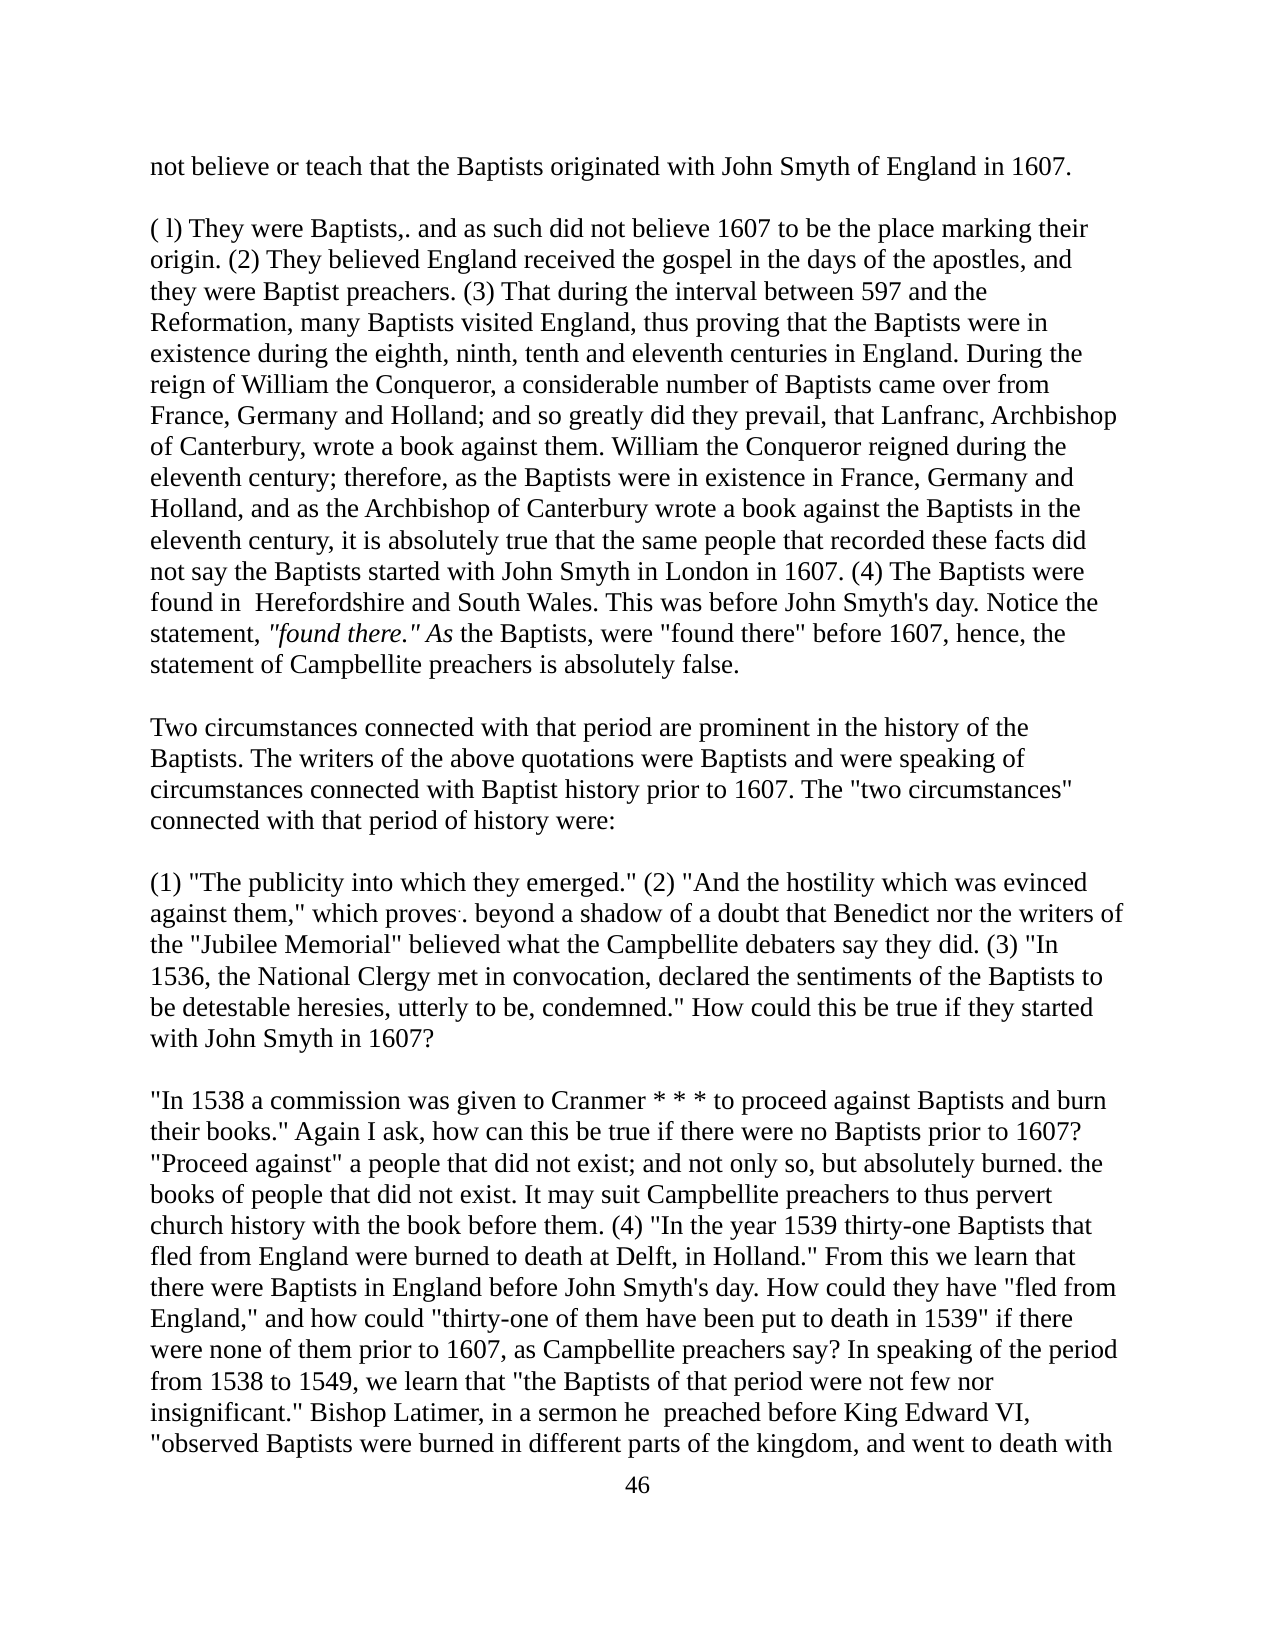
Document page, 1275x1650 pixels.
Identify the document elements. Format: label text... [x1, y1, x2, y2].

text ( l) They were Baptists,. and as such did not believe 1607 to be the place marking their origin. (2) They believed England received the gospel in the days of the apostles, and they were Baptist preachers. (3) That during the interval between 597 and the Reformation, many Baptists visited England, thus proving that the Baptists were in existence during the eighth, ninth, tenth and eleventh centuries in England. During the reign of William the Conqueror, a considerable number of Baptists came over from France, Germany and Holland; and so greatly did they prevail, that Lanfranc, Archbishop of Canterbury, wrote a book against them. William the Conqueror reigned during the eleventh century; therefore, as the Baptists were in existence in France, Germany and Holland, and as the Archbishop of Canterbury wrote a book against the Baptists in the eleventh century, it is absolutely true that the same people that recorded these facts did not say the Baptists started with John Smyth in London in 1607. (4) The Baptists were found in Herefordshire and South Wales. This was before John Smyth's day. Notice the statement, "found there." As the Baptists, were "found there" before 1607, hence, the statement of Campbellite preachers is absolutely false. [150, 212, 1125, 679]
text "In 1538 a commission was given to Cranmer * * * to proceed against Baptists and burn their books." Again I ask, how can this be true if there were no Baptists prior to 1607? "Proceed against" a people that did not exist; and not only so, but absolutely burned. the books of people that did not exist. It may suit Campbellite preachers to thus pervert church history with the book before them. (4) "In the year 1539 thirty-one Baptists that fled from England were burned to death at Delft, in Holland." From this we learn that there were Baptists in England before John Smyth's day. How could they have "fled from England," and how could "thirty-one of them have been put to death in 1539" if there were none of them prior to 1607, as Campbellite preachers say? In speaking of the period from 1538 to 1549, we learn that "the Baptists of that period were not few nor insignificant." Bishop Latimer, in a sermon he preached before King Edward VI, "observed Baptists were burned in different parts of the kingdom, and went to death with [150, 1084, 1125, 1458]
text (1) "The publicity into which they emerged." (2) "And the hostility which was evinced against them," which proves.. beyond a shadow of a doubt that Benedict nor the writers of the "Jubilee Memorial" believed what the Campbellite debaters say they did. (3) "In 1536, the National Clergy met in convocation, declared the sentiments of the Baptists to be detestable heresies, utterly to be, condemned." How could this be true if they started with John Smyth in 1607? [150, 866, 1125, 1053]
text not believe or teach that the Baptists originated with John Smyth of England in 1607. [150, 150, 1125, 181]
text Two circumstances connected with that period are prominent in the history of the Baptists. The writers of the above quotations were Baptists and were speaking of circumstances connected with Baptist history prior to 1607. The "two circumstances" connected with that period of history were: [150, 711, 1125, 835]
